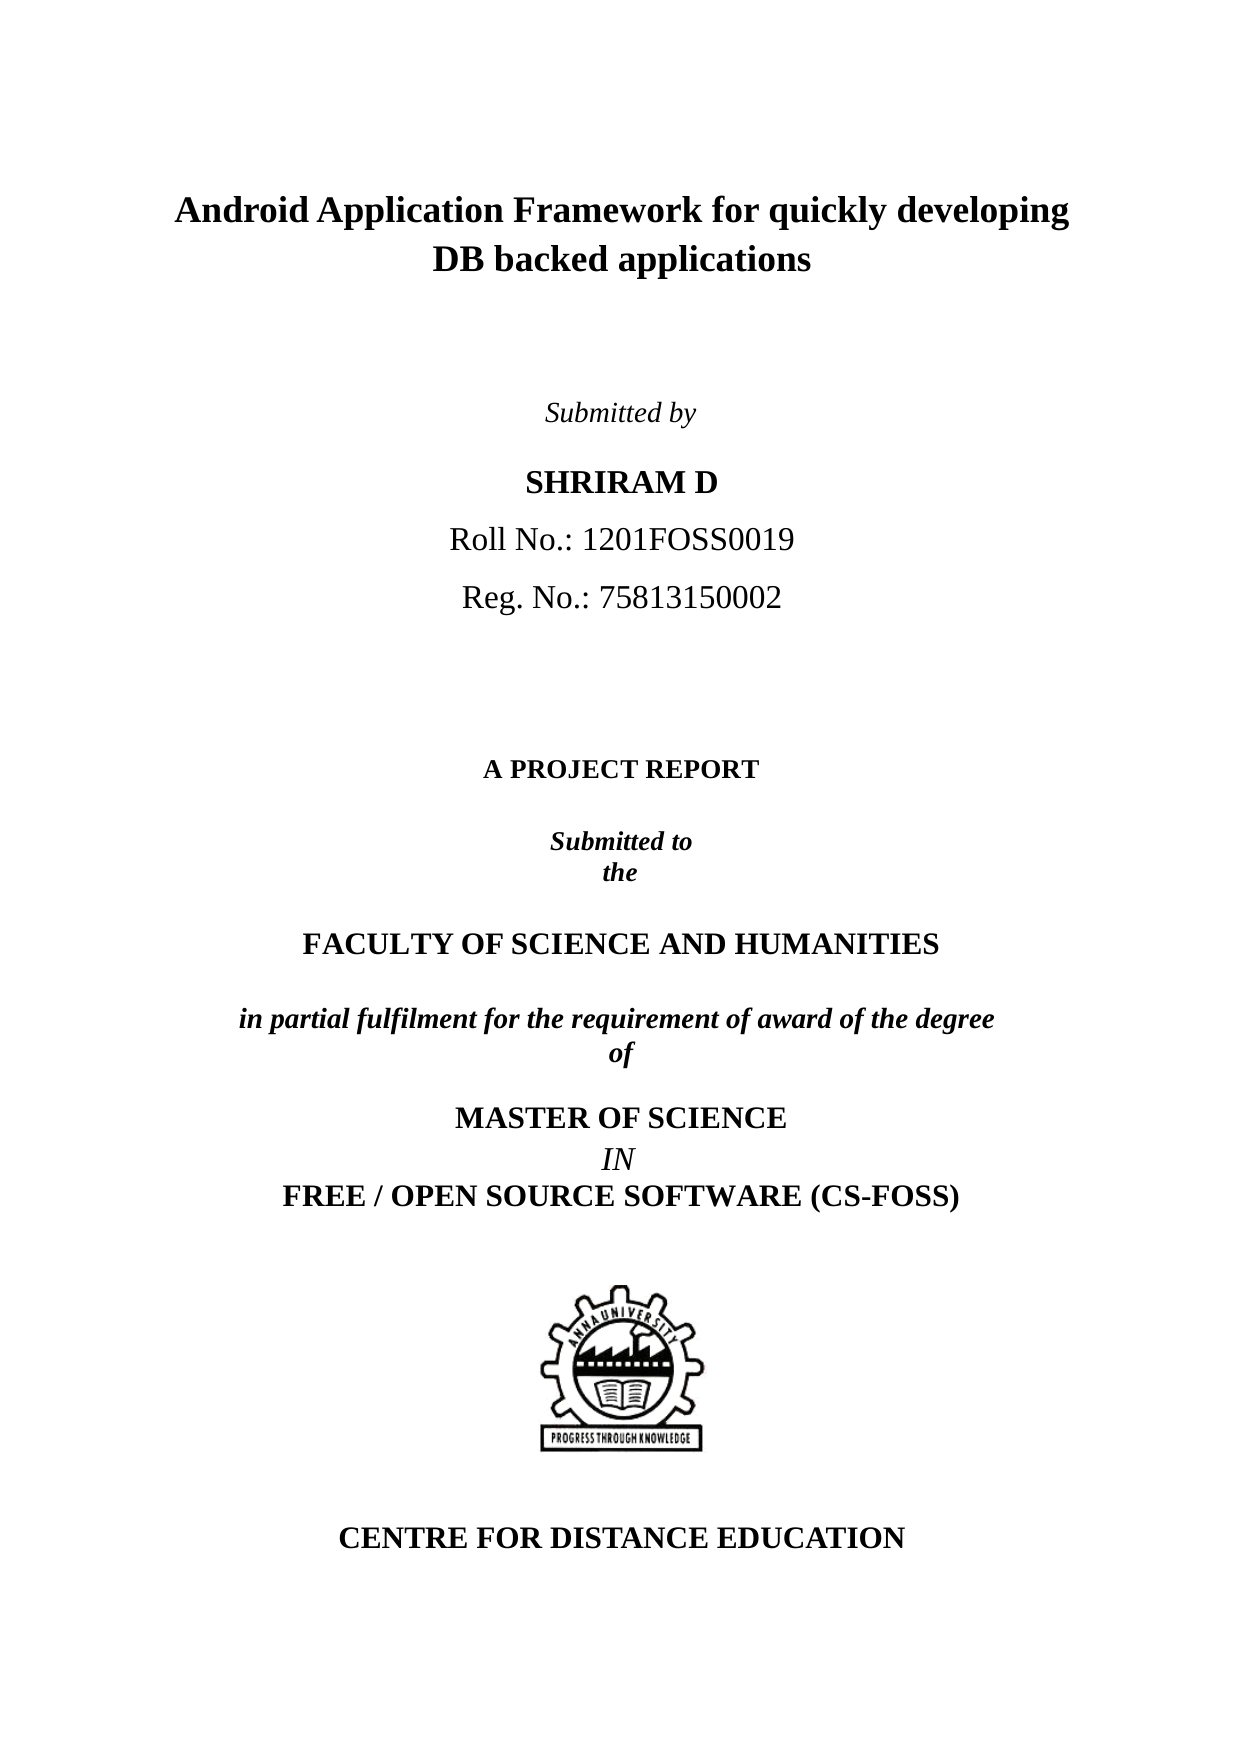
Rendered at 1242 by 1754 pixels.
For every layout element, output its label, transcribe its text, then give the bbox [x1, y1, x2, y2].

text IN [78, 1139, 1077, 1178]
picture [537, 1285, 707, 1454]
text FACULTY OF SCIENCE AND HUMANITIES [300, 925, 942, 961]
text Submitted to the [528, 825, 714, 887]
text MASTER OF SCIENCE [453, 1102, 789, 1135]
text Submitted by [167, 395, 1077, 428]
text of [167, 1035, 1077, 1068]
text FREE / OPEN SOURCE SOFTWARE (CS-FOSS) [281, 1178, 962, 1213]
text Roll No.: 1201FOSS0019 [167, 519, 1077, 558]
text SHRIRAM D [167, 462, 1077, 500]
text Android Application Framework for quickly developing DB backed applications [167, 187, 1077, 280]
text A PROJECT REPORT [482, 753, 760, 785]
text in partial fulfilment for the requirement of award of the degree [167, 1001, 1077, 1035]
text Reg. No.: 75813150002 [167, 577, 1077, 615]
text CENTRE FOR DISTANCE EDUCATION [167, 1519, 1077, 1555]
